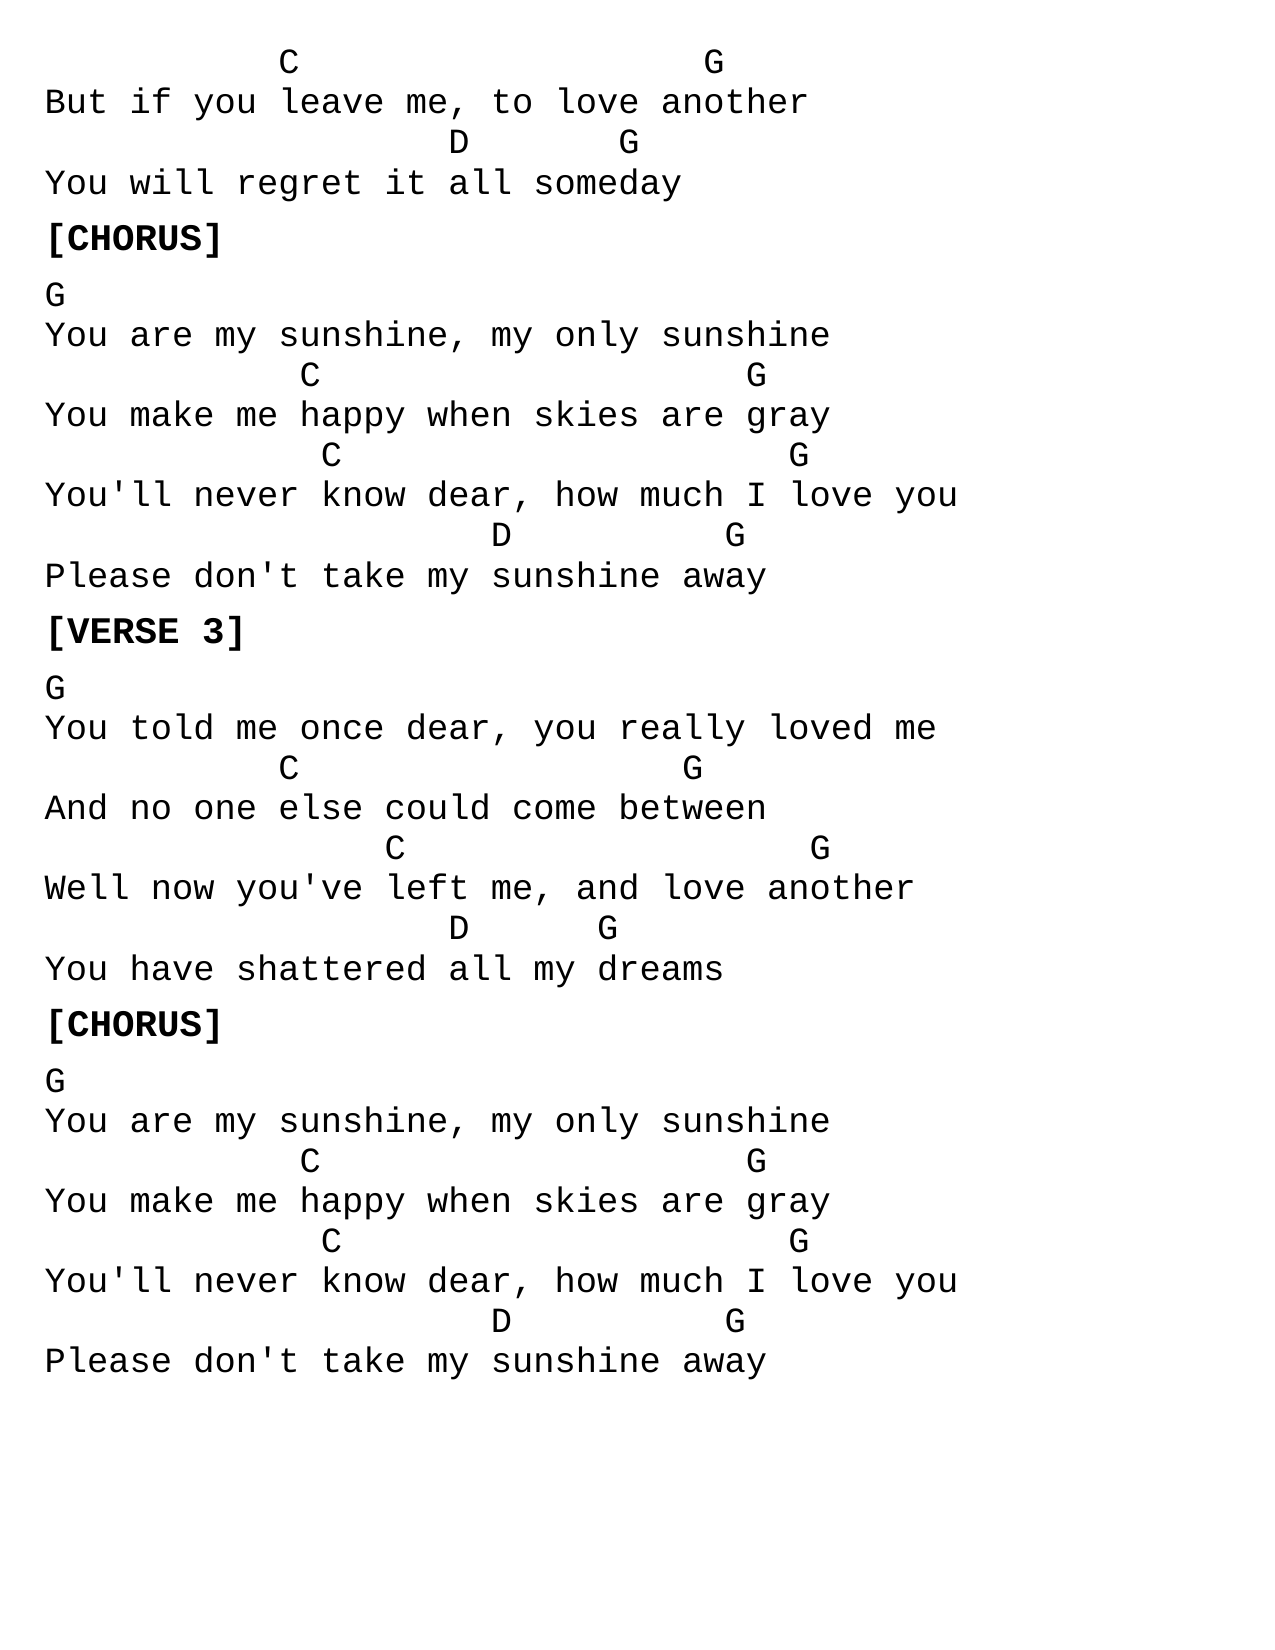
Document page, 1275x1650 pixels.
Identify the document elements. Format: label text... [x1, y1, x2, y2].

text D G [44, 910, 1231, 950]
text Well now you've left me, and love another [44, 870, 1231, 910]
text You make me happy when skies are gray [44, 1183, 1231, 1223]
subtitle [VERSE 3] [44, 612, 1231, 655]
text But if you leave me, to love another [44, 84, 1231, 124]
text You have shattered all my dreams [44, 950, 1231, 991]
subtitle [CHORUS] [44, 219, 1231, 262]
text C G [44, 437, 1231, 477]
text C G [44, 1143, 1231, 1183]
text D G [44, 517, 1231, 557]
text You are my sunshine, my only sunshine [44, 1103, 1231, 1143]
subtitle [CHORUS] [44, 1005, 1231, 1048]
text Please don't take my sunshine away [44, 1343, 1231, 1383]
text C G [44, 750, 1231, 790]
text C G [44, 357, 1231, 397]
text D G [44, 1303, 1231, 1343]
text G [44, 277, 1231, 317]
text You will regret it all someday [44, 164, 1231, 205]
text Please don't take my sunshine away [44, 557, 1231, 598]
text You'll never know dear, how much I love you [44, 1263, 1231, 1303]
text You'll never know dear, how much I love you [44, 477, 1231, 517]
text G [44, 670, 1231, 710]
text D G [44, 124, 1231, 164]
text And no one else could come between [44, 790, 1231, 830]
text G [44, 1063, 1231, 1103]
text You make me happy when skies are gray [44, 397, 1231, 437]
text C G [44, 1223, 1231, 1263]
text C G [44, 44, 1231, 84]
text You are my sunshine, my only sunshine [44, 317, 1231, 357]
text C G [44, 830, 1231, 870]
text You told me once dear, you really loved me [44, 710, 1231, 750]
